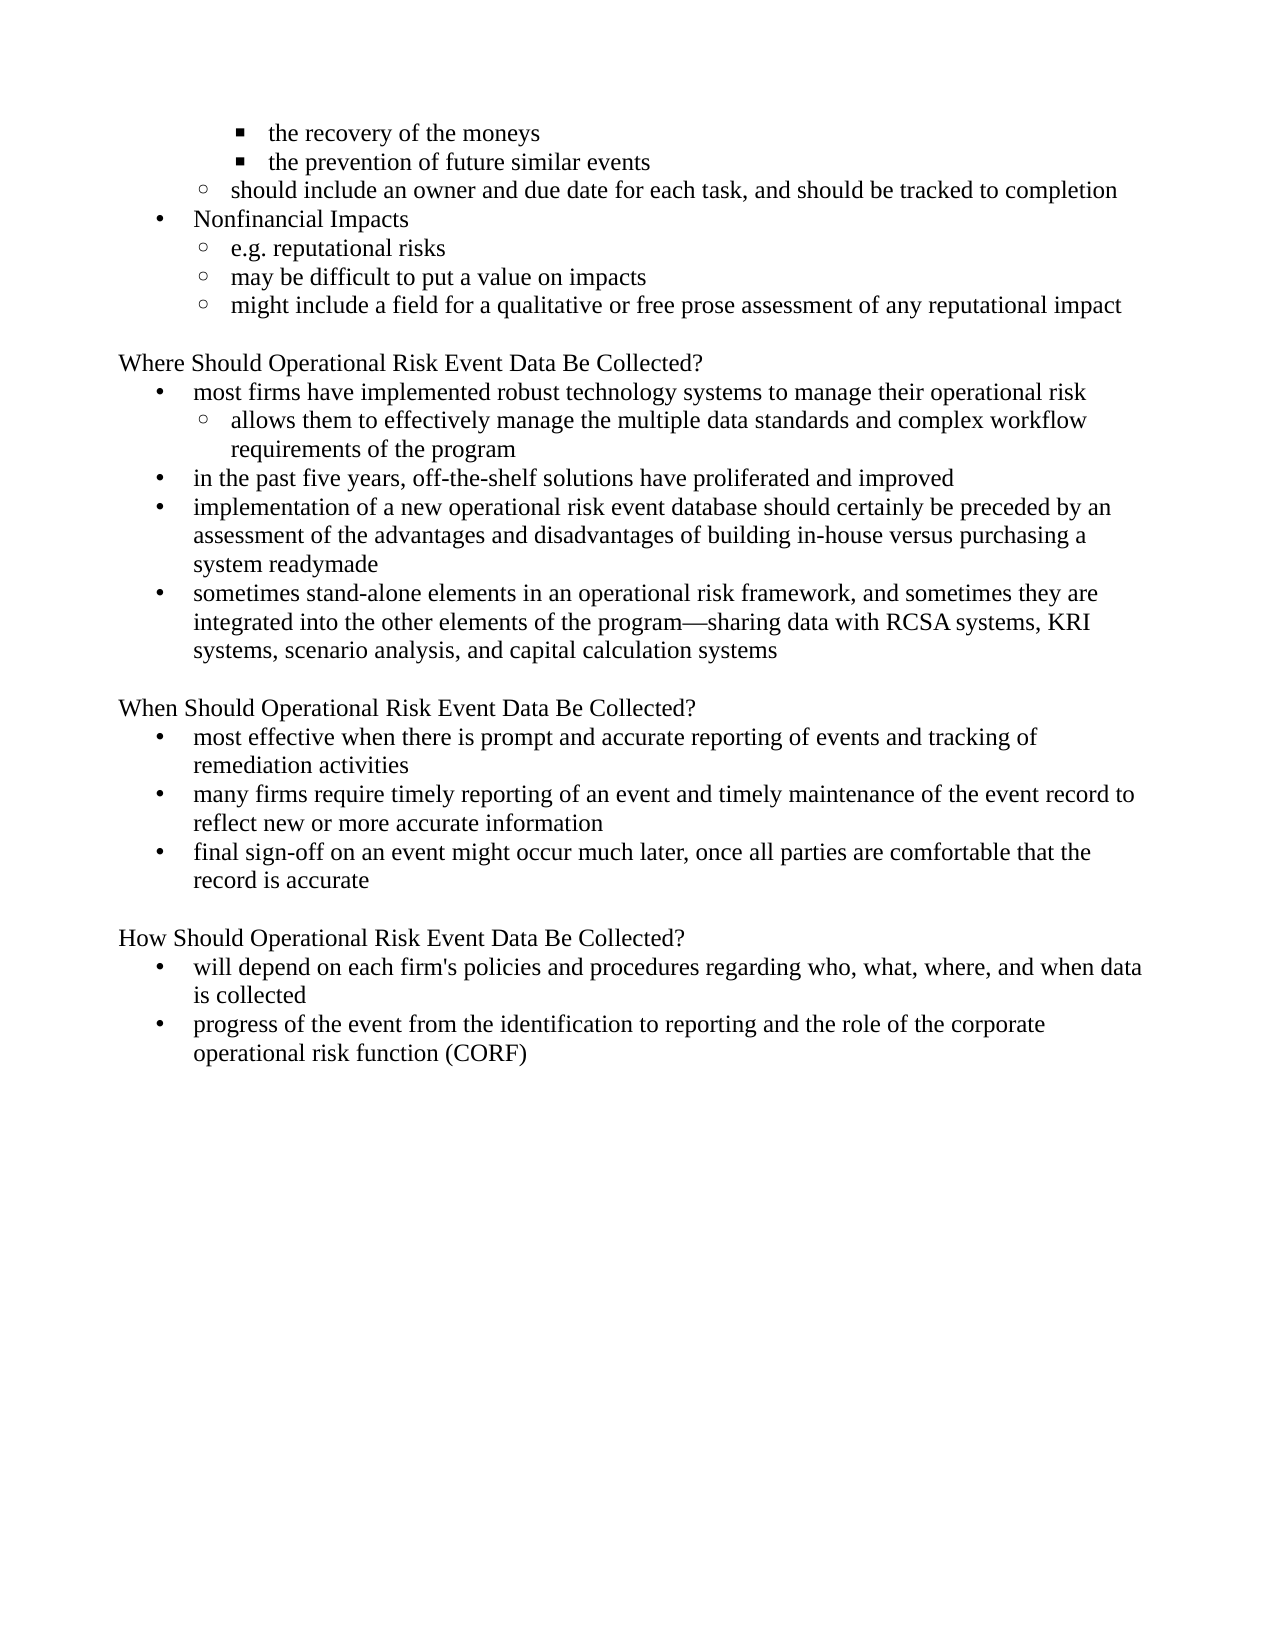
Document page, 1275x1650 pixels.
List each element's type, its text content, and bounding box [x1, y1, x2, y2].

text Where Should Operational Risk Event Data Be Collected? [118, 348, 1157, 377]
list sometimes stand-alone elements in an operational risk framework, and sometimes they are integrated into the other elements of the program—sharing data with RCSA systems, KRI systems, scenario analysis, and capital calculation systems [156, 578, 1157, 664]
list Nonfinancial Impacts [156, 204, 1157, 233]
list should include an owner and due date for each task, and should be tracked to completion [193, 176, 1157, 204]
list progress of the event from the identification to reporting and the role of the corporate operational risk function (CORF) [156, 1009, 1157, 1067]
list many firms require timely reporting of an event and timely maintenance of the event record to reflect new or more accurate information [156, 779, 1157, 837]
list implementation of a new operational risk event database should certainly be preceded by an assessment of the advantages and disadvantages of building in-house versus purchasing a system readymade [156, 492, 1157, 578]
list might include a field for a qualitative or free prose assessment of any reputational impact [193, 291, 1157, 319]
text When Should Operational Risk Event Data Be Collected? [118, 693, 1157, 722]
list allows them to effectively manage the multiple data standards and complex workflow requirements of the program [193, 406, 1157, 463]
list final sign-off on an event might occur much later, once all parties are comfortable that the record is accurate [156, 837, 1157, 894]
list the prevention of future similar events [231, 147, 1157, 176]
list in the past five years, off-the-shelf solutions have proliferated and improved [156, 463, 1157, 492]
list the recovery of the moneys [231, 118, 1157, 147]
list e.g. reputational risks [193, 233, 1157, 262]
list most firms have implemented robust technology systems to manage their operational risk [156, 377, 1157, 406]
list may be difficult to put a value on impacts [193, 262, 1157, 291]
list will depend on each firm's policies and procedures regarding who, what, where, and when data is collected [156, 952, 1157, 1009]
text How Should Operational Risk Event Data Be Collected? [118, 923, 1157, 952]
list most effective when there is prompt and accurate reporting of events and tracking of remediation activities [156, 722, 1157, 779]
